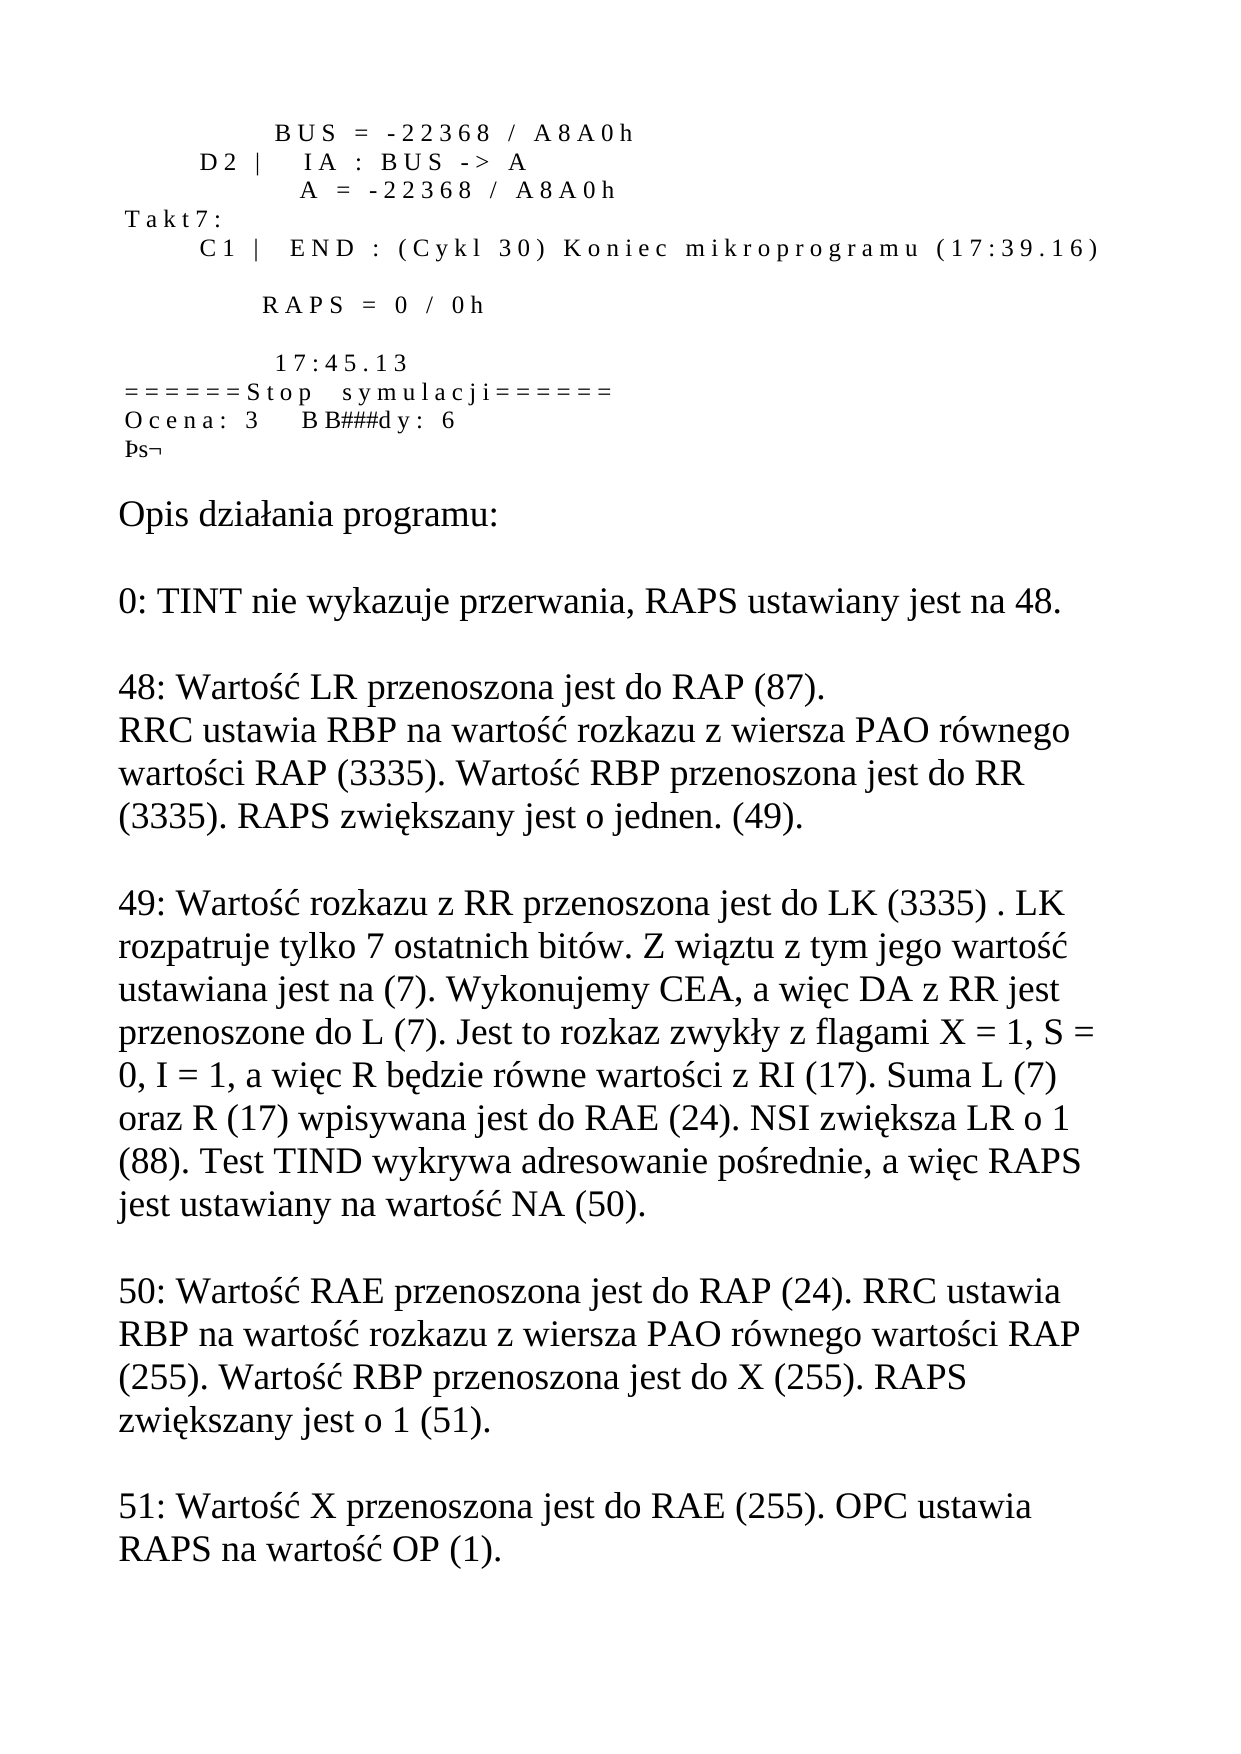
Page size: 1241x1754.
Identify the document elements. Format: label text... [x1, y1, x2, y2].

text Opis działania programu: [118, 492, 1122, 535]
text = = = = = = S t o p s y m u l a c j i = = = = = = [118, 377, 1122, 406]
text 1 7 : 4 5 . 1 3 [118, 348, 1122, 377]
text C 1 | E N D : ( C y k l 3 0 ) K o n i e c m i k r o p r o g r a m u ( 1 7 : 3 9 . 1 6 ) [118, 233, 1122, 262]
text 48: Wartość LR przenoszona jest do RAP (87). [118, 664, 1122, 707]
text 49: Wartość rozkazu z RR przenoszona jest do LK (3335) . LK rozpatruje tylko 7 ostatnich bitów. Z wiąztu z tym jego wartość ustawiana jest na (7). Wykonujemy CEA, a więc DA z RR jest przenoszone do L (7). Jest to rozkaz zwykły z flagami X = 1, S = 0, I = 1, a więc R będzie równe wartości z RI (17). Suma L (7) oraz R (17) wpisywana jest do RAE (24). NSI zwiększa LR o 1 (88). Test TIND wykrywa adresowanie pośrednie, a więc RAPS jest ustawiany na wartość NA (50). [118, 880, 1122, 1225]
text R A P S = 0 / 0 h [118, 291, 1122, 319]
text T a k t 7 : [118, 204, 1122, 233]
text RRC ustawia RBP na wartość rozkazu z wiersza PAO równego wartości RAP (3335). Wartość RBP przenoszona jest do RR (3335). RAPS zwiększany jest o jednen. (49). [118, 707, 1122, 837]
text 0: TINT nie wykazuje przerwania, RAPS ustawiany jest na 48. [118, 578, 1122, 621]
text B U S = - 2 2 3 6 8 / A 8 A 0 h [118, 118, 1122, 147]
text 50: Wartość RAE przenoszona jest do RAP (24). RRC ustawia RBP na wartość rozkazu z wiersza PAO równego wartości RAP (255). Wartość RBP przenoszona jest do X (255). RAPS zwiększany jest o 1 (51). [118, 1268, 1122, 1441]
text Þs¬ [118, 434, 1122, 463]
text 51: Wartość X przenoszona jest do RAE (255). OPC ustawia RAPS na wartość OP (1). [118, 1484, 1122, 1570]
text D 2 | I A : B U S - > A [118, 147, 1122, 176]
text A = - 2 2 3 6 8 / A 8 A 0 h [118, 176, 1122, 204]
text O c e n a : 3 B B###d y : 6 [118, 406, 1122, 434]
